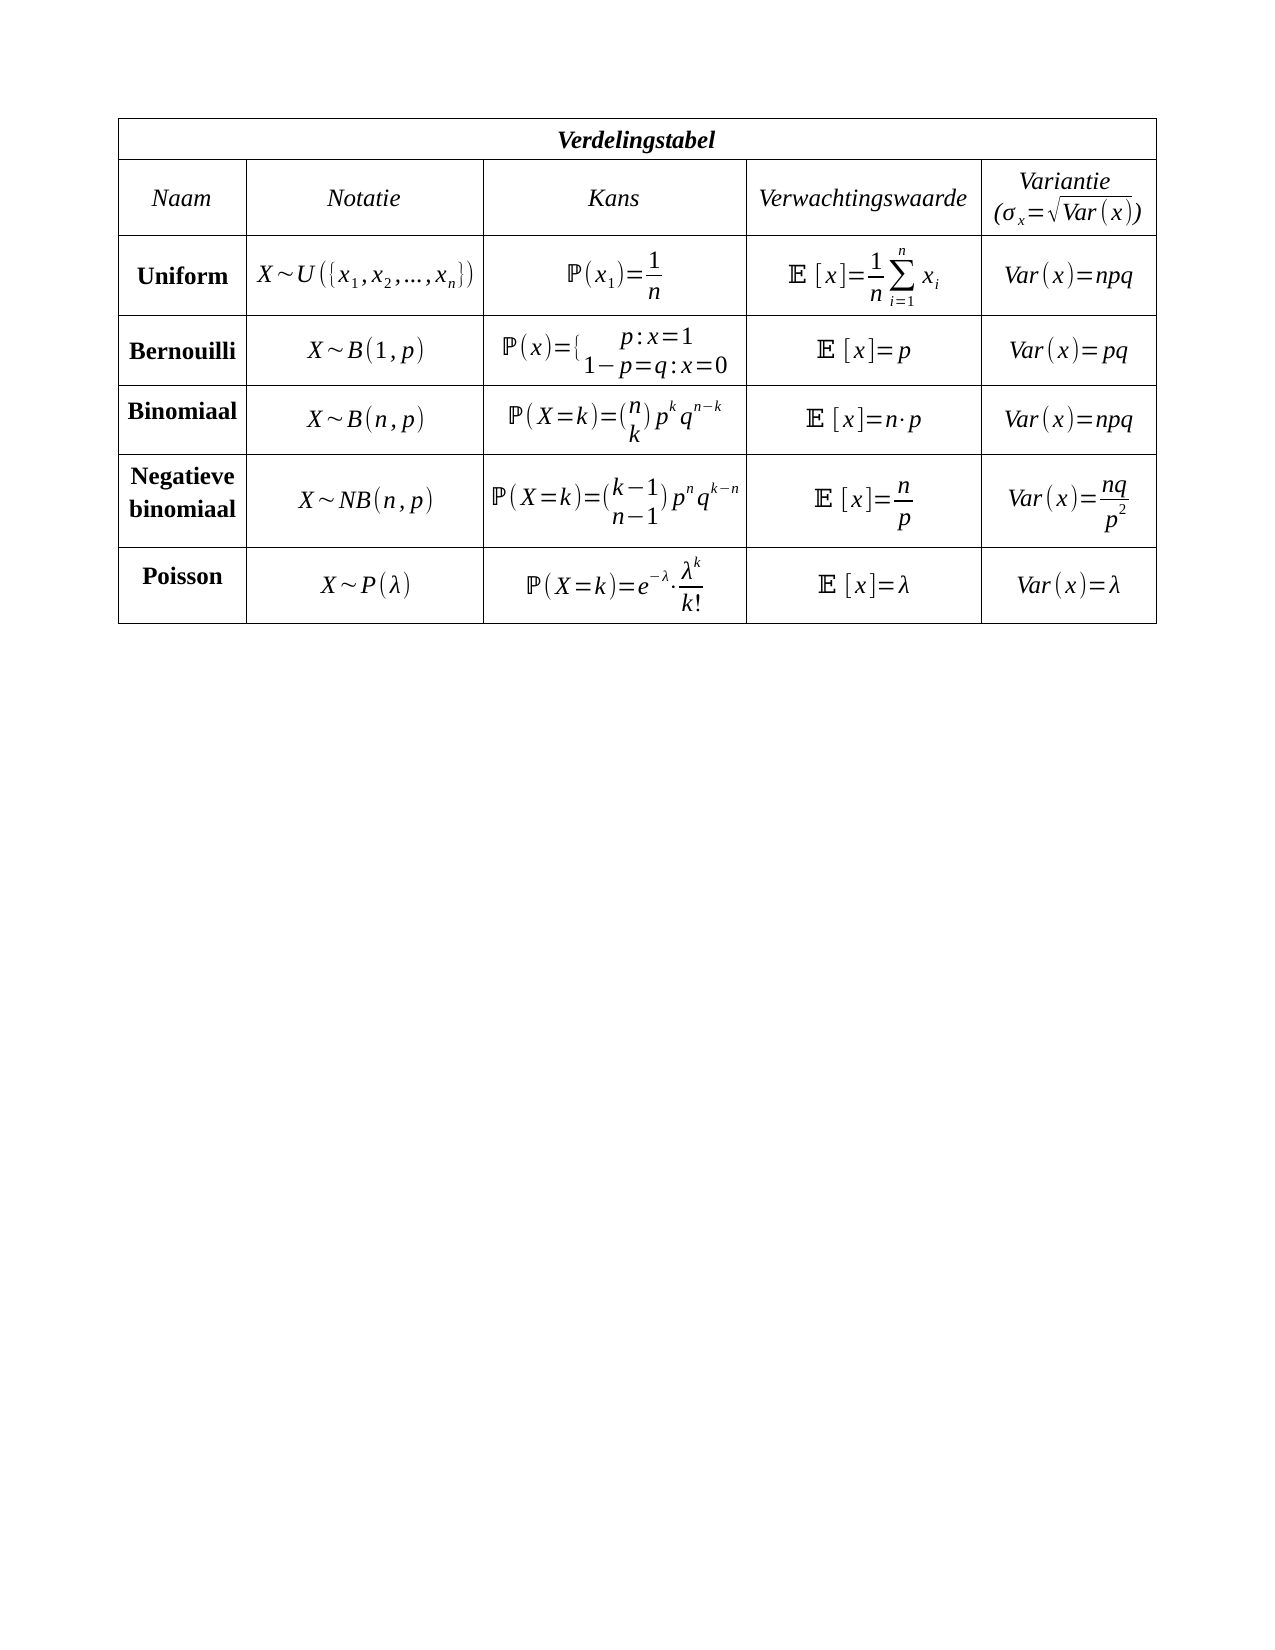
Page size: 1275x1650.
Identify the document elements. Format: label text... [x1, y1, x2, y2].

table_cell Binomiaal [119, 386, 246, 454]
table_cell [247, 386, 483, 454]
table_cell [982, 236, 1156, 315]
table_cell [747, 386, 981, 454]
table_cell [747, 455, 981, 547]
table_cell [982, 386, 1156, 454]
table_cell [484, 236, 746, 315]
table_cell [982, 316, 1156, 384]
table_cell [747, 548, 981, 622]
table_cell [484, 455, 746, 547]
table_cell [747, 316, 981, 384]
table_cell Notatie [247, 160, 483, 235]
table_cell [982, 548, 1156, 622]
table_cell [484, 316, 746, 384]
table_cell Verwachtingswaarde [747, 160, 981, 235]
table_cell Kans [484, 160, 746, 235]
table_cell [247, 548, 483, 622]
table_cell Naam [119, 160, 246, 235]
table_cell [247, 316, 483, 384]
table_cell [747, 236, 981, 315]
table_cell [484, 548, 746, 622]
table_cell [982, 455, 1156, 547]
table_cell Bernouilli [119, 316, 246, 384]
table_cell Negatieve binomiaal [119, 455, 246, 547]
table_cell Variantie () [982, 160, 1156, 235]
table_cell Poisson [119, 548, 246, 622]
table_cell [484, 386, 746, 454]
table_cell [247, 455, 483, 547]
table_cell Uniform [119, 236, 246, 315]
table_cell [247, 236, 483, 315]
table_header Verdelingstabel [119, 119, 1156, 159]
